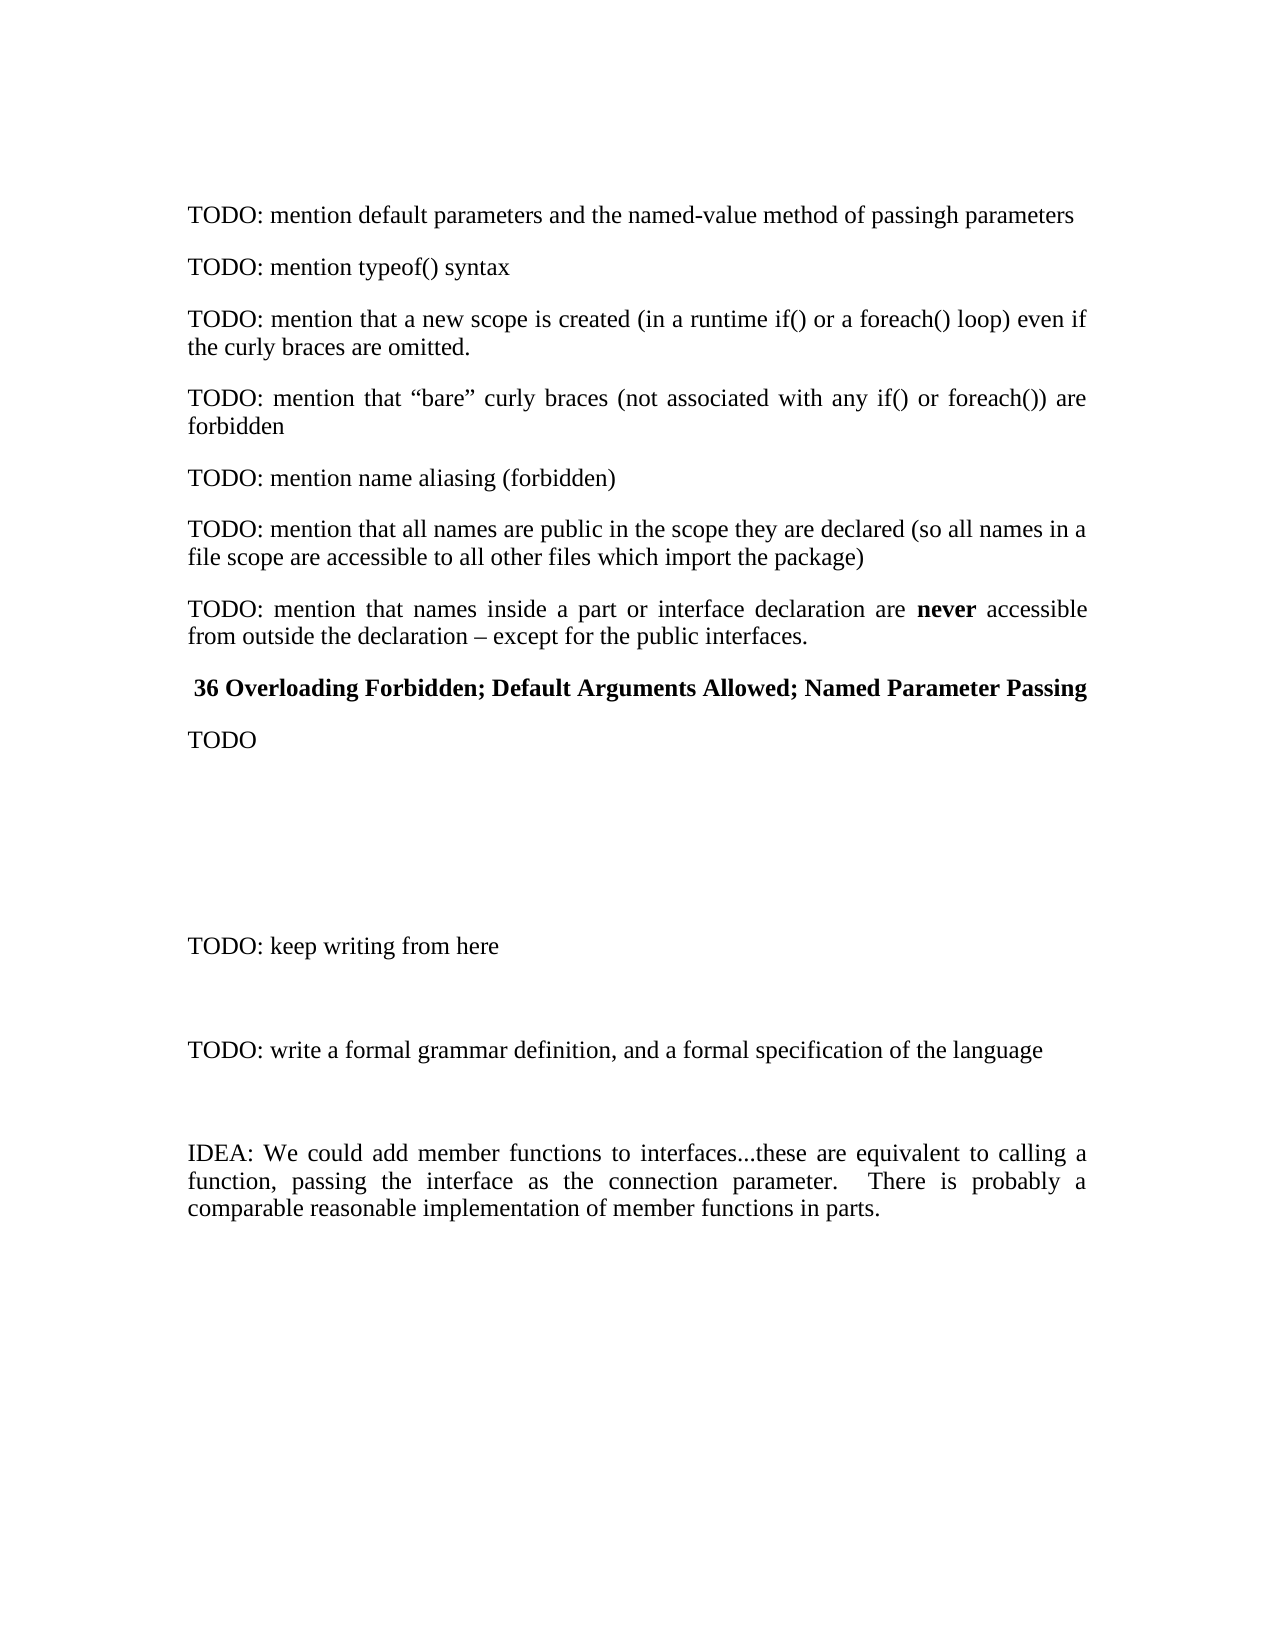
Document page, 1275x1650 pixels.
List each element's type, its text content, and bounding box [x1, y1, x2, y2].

text TODO: mention that all names are public in the scope they are declared (so all names in a file scope are accessible to all other files which import the package) [187, 515, 1087, 571]
text TODO: mention that a new scope is created (in a runtime if() or a foreach() loop) even if the curly braces are omitted. [187, 305, 1087, 360]
text IDEA: We could add member functions to interfaces...these are equivalent to calling a function, passing the interface as the connection parameter. There is probably a comparable reasonable implementation of member functions in parts. [187, 1139, 1087, 1222]
list Overloading Forbidden; Default Arguments Allowed; Named Parameter Passing [187, 674, 1087, 702]
text TODO [187, 726, 1087, 753]
text TODO: mention name aliasing (forbidden) [187, 464, 1087, 491]
text TODO: mention typeof() syntax [187, 253, 1087, 281]
text TODO: write a formal grammar definition, and a formal specification of the language [187, 1036, 1087, 1063]
text TODO: keep writing from here [187, 932, 1087, 960]
text TODO: mention that names inside a part or interface declaration are never accessible from outside the declaration – except for the public interfaces. [187, 595, 1087, 650]
text TODO: mention default parameters and the named-value method of passingh parameters [187, 202, 1087, 229]
text TODO: mention that “bare” curly braces (not associated with any if() or foreach()) are forbidden [187, 384, 1087, 440]
